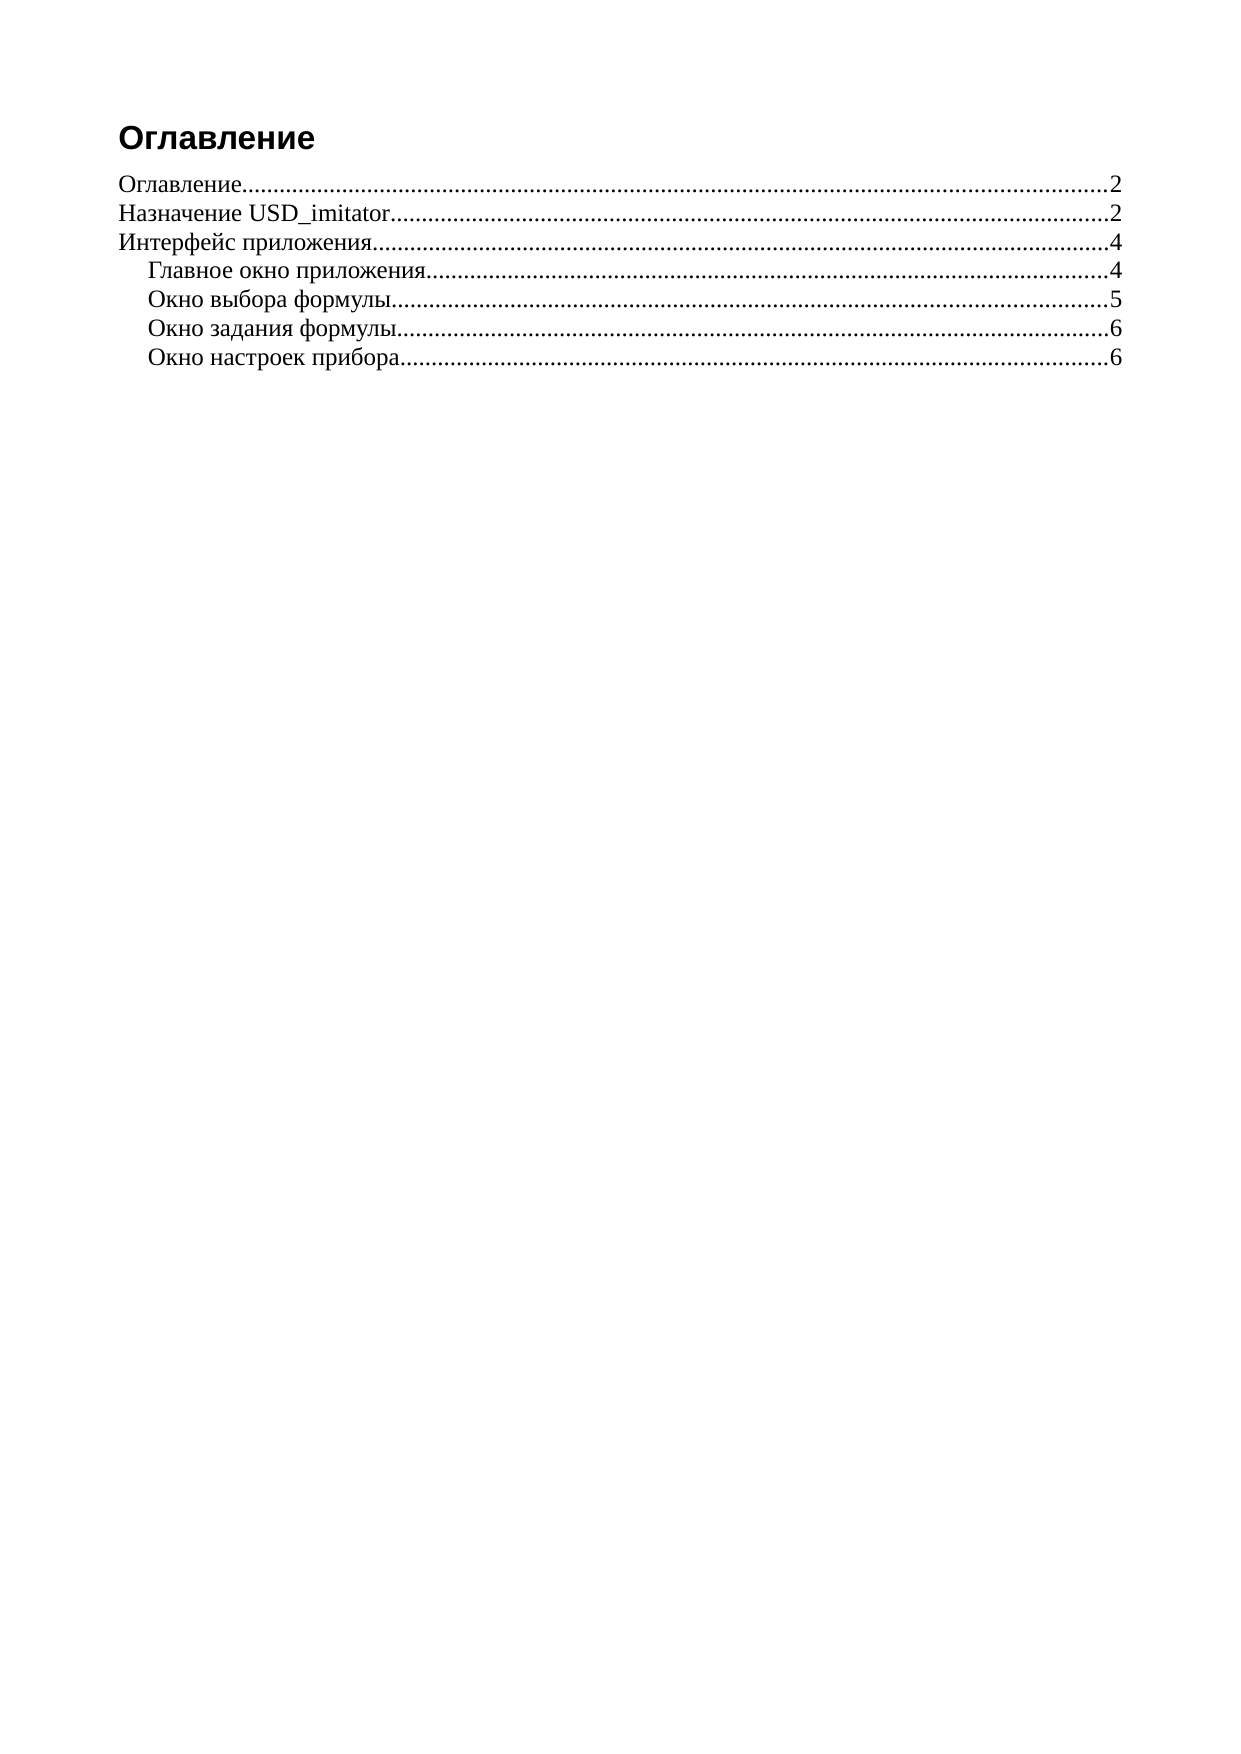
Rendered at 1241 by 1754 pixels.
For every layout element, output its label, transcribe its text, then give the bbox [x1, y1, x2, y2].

text Оглавление 2 [118, 169, 1122, 198]
text Окно задания формулы 6 [148, 313, 1122, 342]
text Интерфейс приложения 4 [118, 227, 1122, 255]
text Окно выбора формулы 5 [148, 284, 1122, 313]
subtitle Оглавление [118, 118, 1122, 157]
text Назначение USD_imitator 2 [118, 198, 1122, 227]
text Главное окно приложения 4 [148, 255, 1122, 284]
text Окно настроек прибора 6 [148, 342, 1122, 370]
